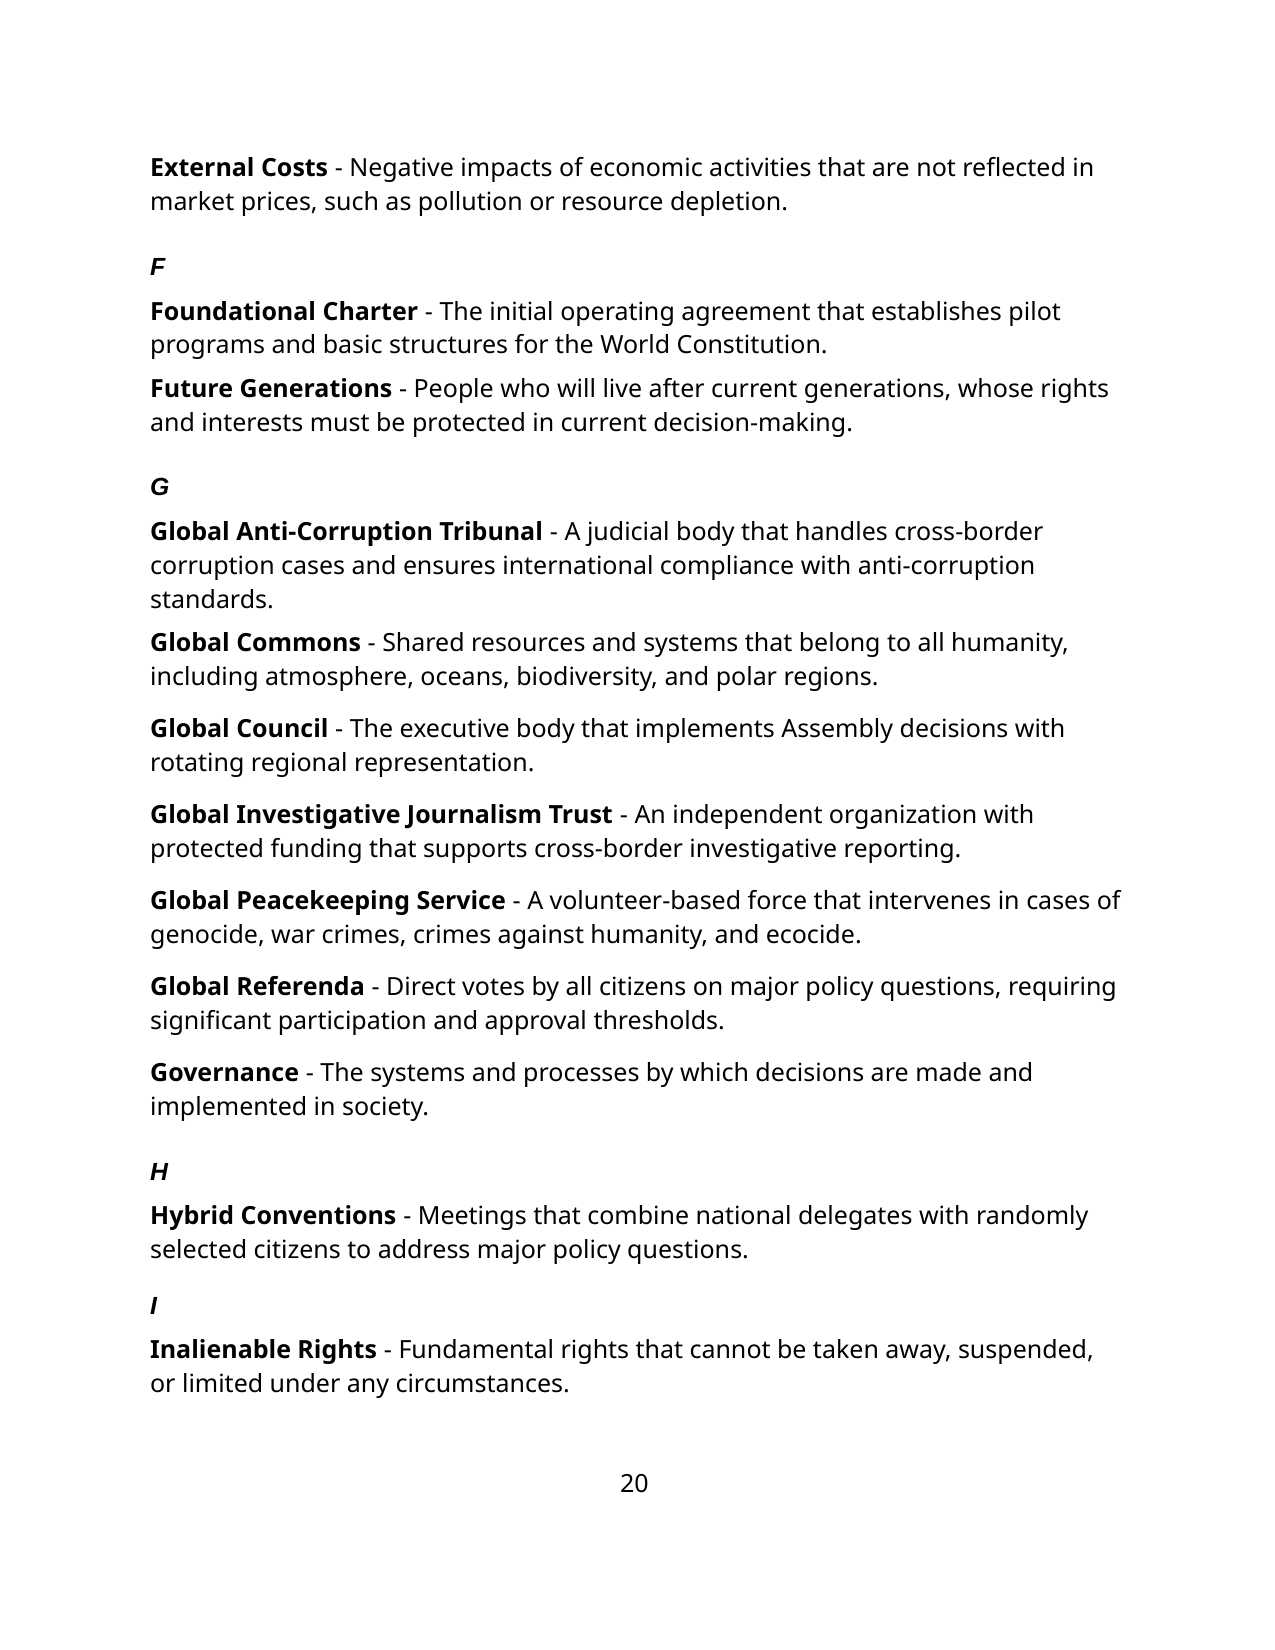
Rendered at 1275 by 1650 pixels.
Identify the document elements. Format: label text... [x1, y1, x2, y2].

subtitle H [150, 1157, 1125, 1185]
text Hybrid Conventions - Meetings that combine national delegates with randomly selected citizens to address major policy questions. [150, 1198, 1125, 1266]
text Global Investigative Journalism Trust - An independent organization with protected funding that supports cross-border investigative reporting. [150, 797, 1125, 865]
subtitle I [150, 1291, 1125, 1319]
text Global Referenda - Direct votes by all citizens on major policy questions, requiring significant participation and approval thresholds. [150, 969, 1125, 1037]
text Global Anti-Corruption Tribunal - A judicial body that handles cross-border corruption cases and ensures international compliance with anti-corruption standards. [150, 513, 1125, 616]
text Governance - The systems and processes by which decisions are made and implemented in society. [150, 1055, 1125, 1123]
text Global Commons - Shared resources and systems that belong to all humanity, including atmosphere, oceans, biodiversity, and polar regions. [150, 624, 1125, 693]
text Global Peacekeeping Service - A volunteer-based force that intervenes in cases of genocide, war crimes, crimes against humanity, and ecocide. [150, 883, 1125, 951]
text Inalienable Rights - Fundamental rights that cannot be taken away, suspended, or limited under any circumstances. [150, 1332, 1125, 1400]
text Future Generations - People who will live after current generations, whose rights and interests must be protected in current decision-making. [150, 370, 1125, 438]
text Global Council - The executive body that implements Assembly decisions with rotating regional representation. [150, 711, 1125, 779]
text Foundational Charter - The initial operating agreement that establishes pilot programs and basic structures for the World Constitution. [150, 293, 1125, 361]
subtitle F [150, 252, 1125, 281]
text External Costs - Negative impacts of economic activities that are not reflected in market prices, such as pollution or resource depletion. [150, 150, 1125, 218]
subtitle G [150, 472, 1125, 501]
